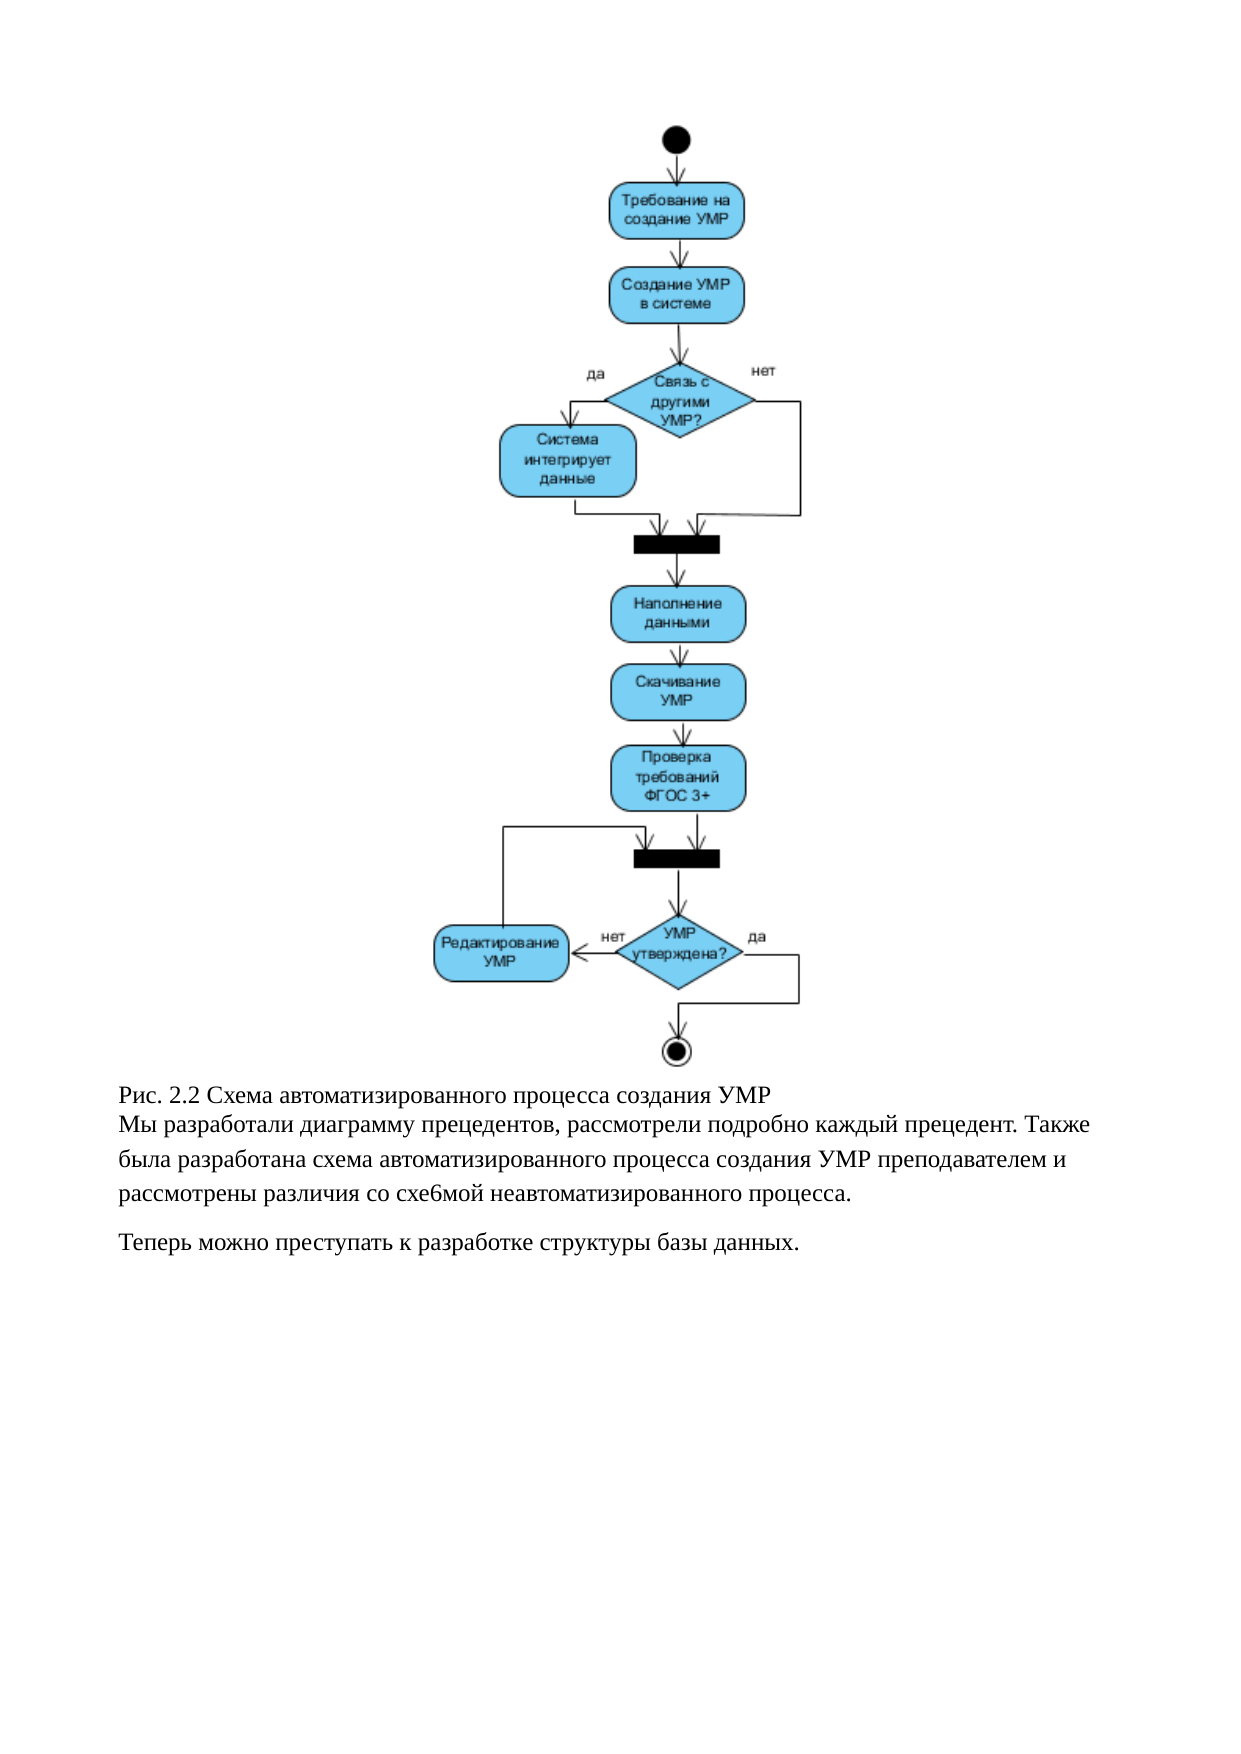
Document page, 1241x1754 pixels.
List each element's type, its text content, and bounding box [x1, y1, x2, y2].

picture [429, 118, 811, 1081]
text Рис. 2.2 Схема автоматизированного процесса создания УМР [118, 1081, 1122, 1109]
text Теперь можно преступать к разработке структуры базы данных. [118, 1227, 1122, 1256]
text Мы разработали диаграмму прецедентов, рассмотрели подробно каждый прецедент. Также была разработана схема автоматизированного процесса создания УМР преподавателем и рассмотрены различия со схе6мой неавтоматизированного процесса. [118, 1109, 1122, 1207]
